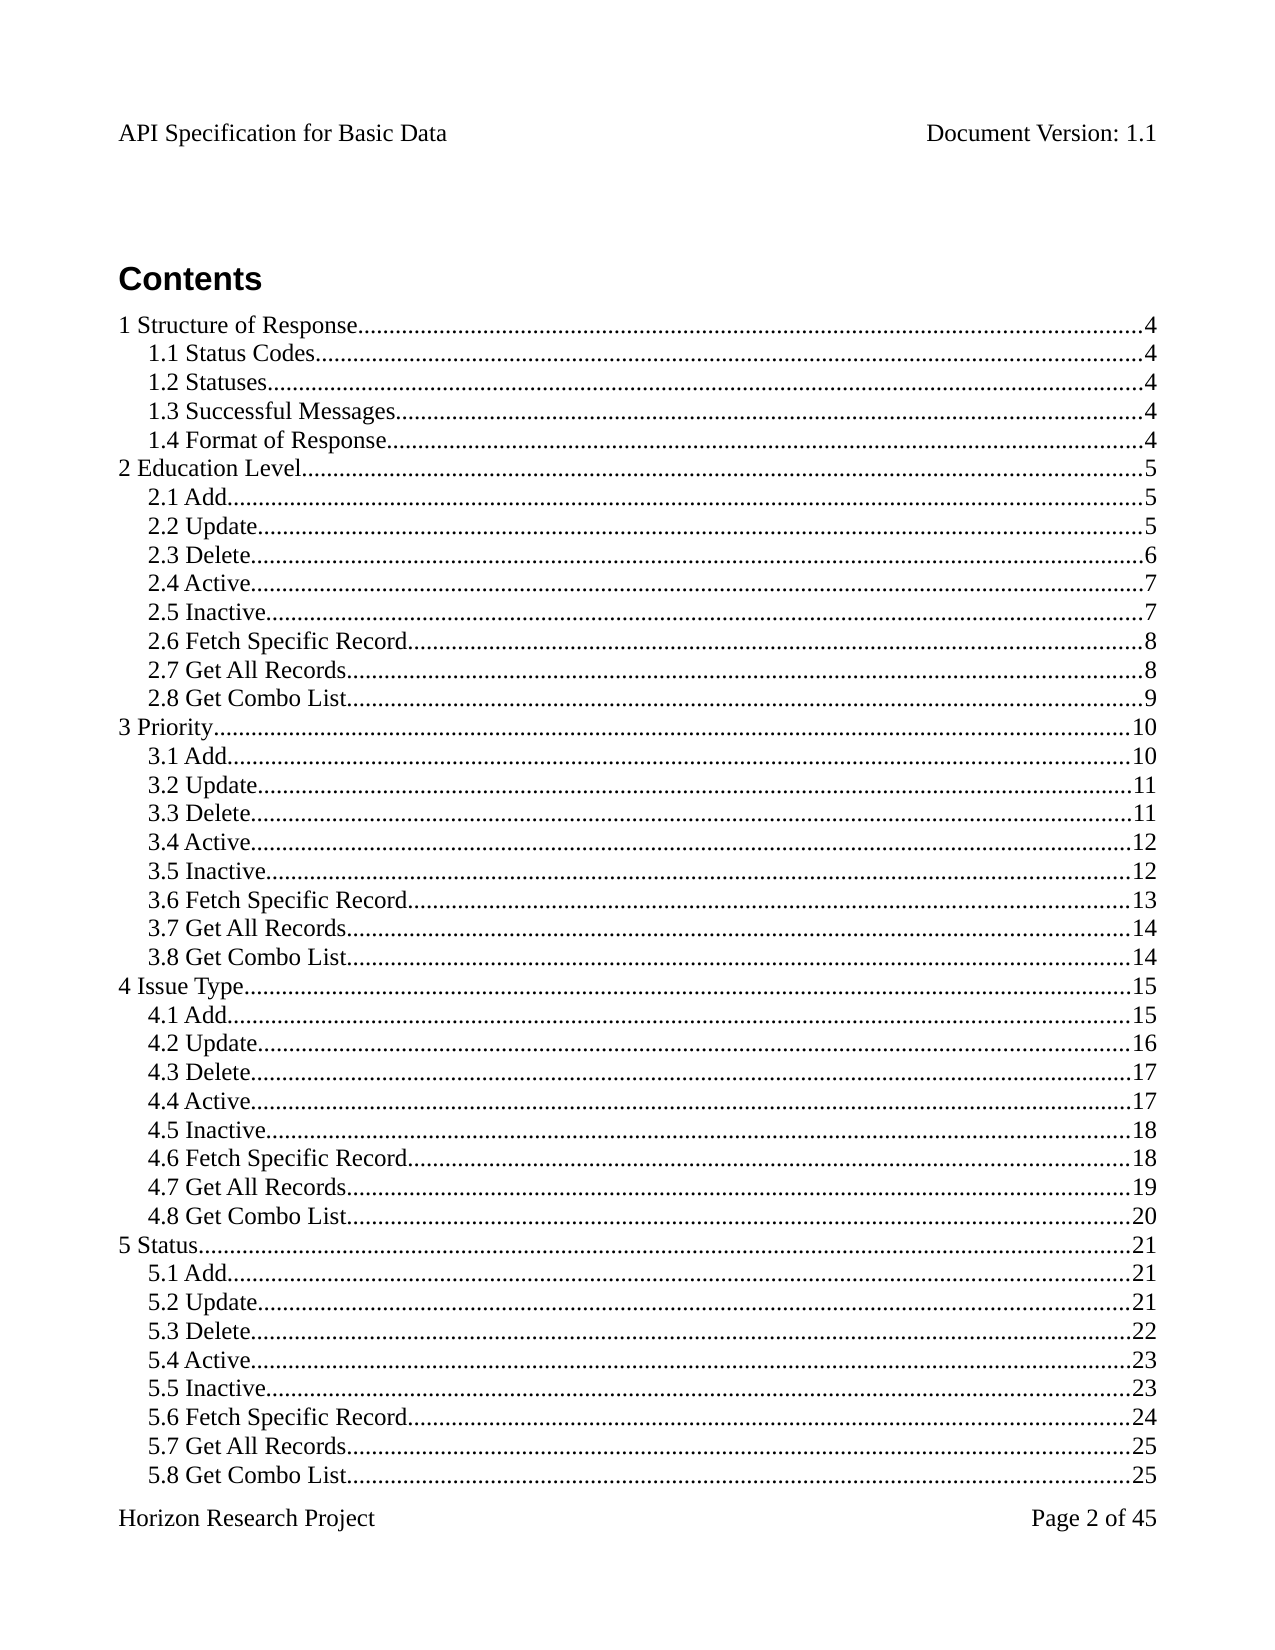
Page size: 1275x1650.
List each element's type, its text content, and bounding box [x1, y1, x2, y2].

text 5.6 Fetch Specific Record 24 [148, 1402, 1157, 1431]
text 5.7 Get All Records 25 [148, 1431, 1157, 1460]
text 4.4 Active 17 [148, 1086, 1157, 1115]
text 2.5 Inactive 7 [148, 597, 1157, 626]
text 4.6 Fetch Specific Record 18 [148, 1143, 1157, 1172]
text 2.7 Get All Records 8 [148, 655, 1157, 683]
text 4.8 Get Combo List 20 [148, 1201, 1157, 1230]
text 5.2 Update 21 [148, 1287, 1157, 1316]
text 1.2 Statuses 4 [148, 367, 1157, 396]
text 3.5 Inactive 12 [148, 856, 1157, 885]
text 5.4 Active 23 [148, 1345, 1157, 1373]
text 2.6 Fetch Specific Record 8 [148, 626, 1157, 655]
text 1.3 Successful Messages 4 [148, 396, 1157, 425]
text 2.8 Get Combo List 9 [148, 683, 1157, 712]
text 5.5 Inactive 23 [148, 1373, 1157, 1402]
text 3.8 Get Combo List 14 [148, 942, 1157, 971]
text 1.4 Format of Response 4 [148, 425, 1157, 453]
text 4.1 Add 15 [148, 1000, 1157, 1028]
text 1 Structure of Response 4 [118, 310, 1157, 338]
text 3.4 Active 12 [148, 827, 1157, 856]
text 1.1 Status Codes 4 [148, 338, 1157, 367]
text 3.6 Fetch Specific Record 13 [148, 885, 1157, 913]
text 3.3 Delete 11 [148, 798, 1157, 827]
text 3 Priority 10 [118, 712, 1157, 741]
text 2.2 Update 5 [148, 511, 1157, 540]
text 4.2 Update 16 [148, 1028, 1157, 1057]
text 4.5 Inactive 18 [148, 1115, 1157, 1143]
subtitle Contents [118, 259, 1157, 297]
text 2.4 Active 7 [148, 568, 1157, 597]
text 3.2 Update 11 [148, 770, 1157, 798]
text 5.8 Get Combo List 25 [148, 1460, 1157, 1488]
text 5.1 Add 21 [148, 1258, 1157, 1287]
text 4.7 Get All Records 19 [148, 1172, 1157, 1201]
text 4 Issue Type 15 [118, 971, 1157, 1000]
text 2 Education Level 5 [118, 453, 1157, 482]
text 2.3 Delete 6 [148, 540, 1157, 568]
text 3.1 Add 10 [148, 741, 1157, 770]
text 3.7 Get All Records 14 [148, 913, 1157, 942]
text 5.3 Delete 22 [148, 1316, 1157, 1345]
text 5 Status 21 [118, 1230, 1157, 1258]
text 4.3 Delete 17 [148, 1057, 1157, 1086]
text 2.1 Add 5 [148, 482, 1157, 511]
